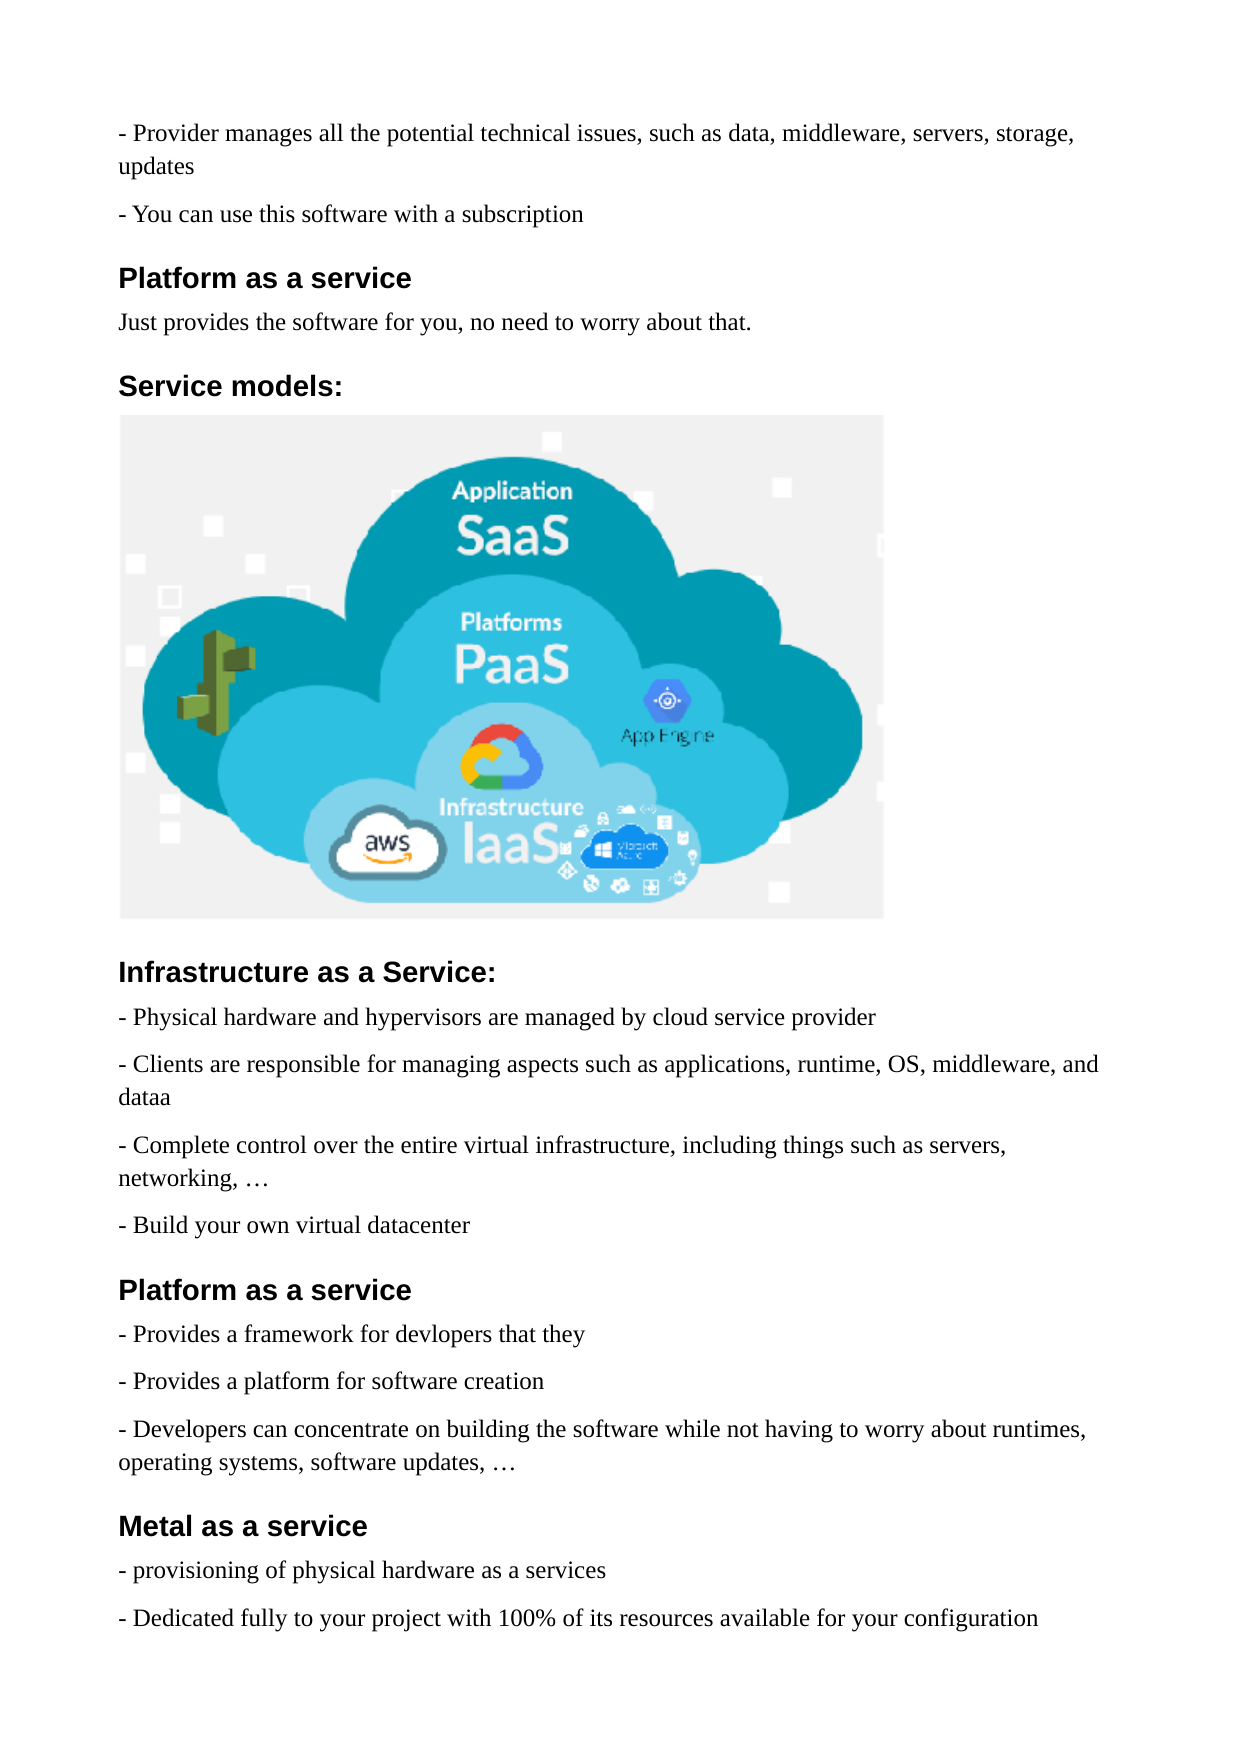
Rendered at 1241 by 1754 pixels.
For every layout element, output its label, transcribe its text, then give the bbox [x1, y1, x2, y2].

subtitle Platform as a service [118, 261, 1122, 295]
subtitle Platform as a service [118, 1273, 1122, 1306]
picture [118, 415, 889, 922]
text - Provider manages all the potential technical issues, such as data, middleware, servers, storage, updates [118, 118, 1122, 180]
subtitle Service models: [118, 369, 1122, 403]
text - Dedicated fully to your project with 100% of its resources available for your configuration [118, 1603, 1122, 1632]
text - provisioning of physical hardware as a services [118, 1556, 1122, 1584]
subtitle Metal as a service [118, 1509, 1122, 1543]
text - Provides a framework for devlopers that they [118, 1319, 1122, 1348]
text - Provides a platform for software creation [118, 1366, 1122, 1395]
text - Complete control over the entire virtual infrastructure, including things such as servers, networking, … [118, 1130, 1122, 1192]
text Just provides the software for you, no need to worry about that. [118, 307, 1122, 336]
text - Build your own virtual datacenter [118, 1210, 1122, 1239]
text - You can use this software with a subscription [118, 199, 1122, 227]
subtitle Infrastructure as a Service: [118, 955, 1122, 989]
text - Developers can concentrate on building the software while not having to worry about runtimes, operating systems, software updates, … [118, 1414, 1122, 1476]
text - Clients are responsible for managing aspects such as applications, runtime, OS, middleware, and dataa [118, 1049, 1122, 1111]
text - Physical hardware and hypervisors are managed by cloud service provider [118, 1002, 1122, 1030]
